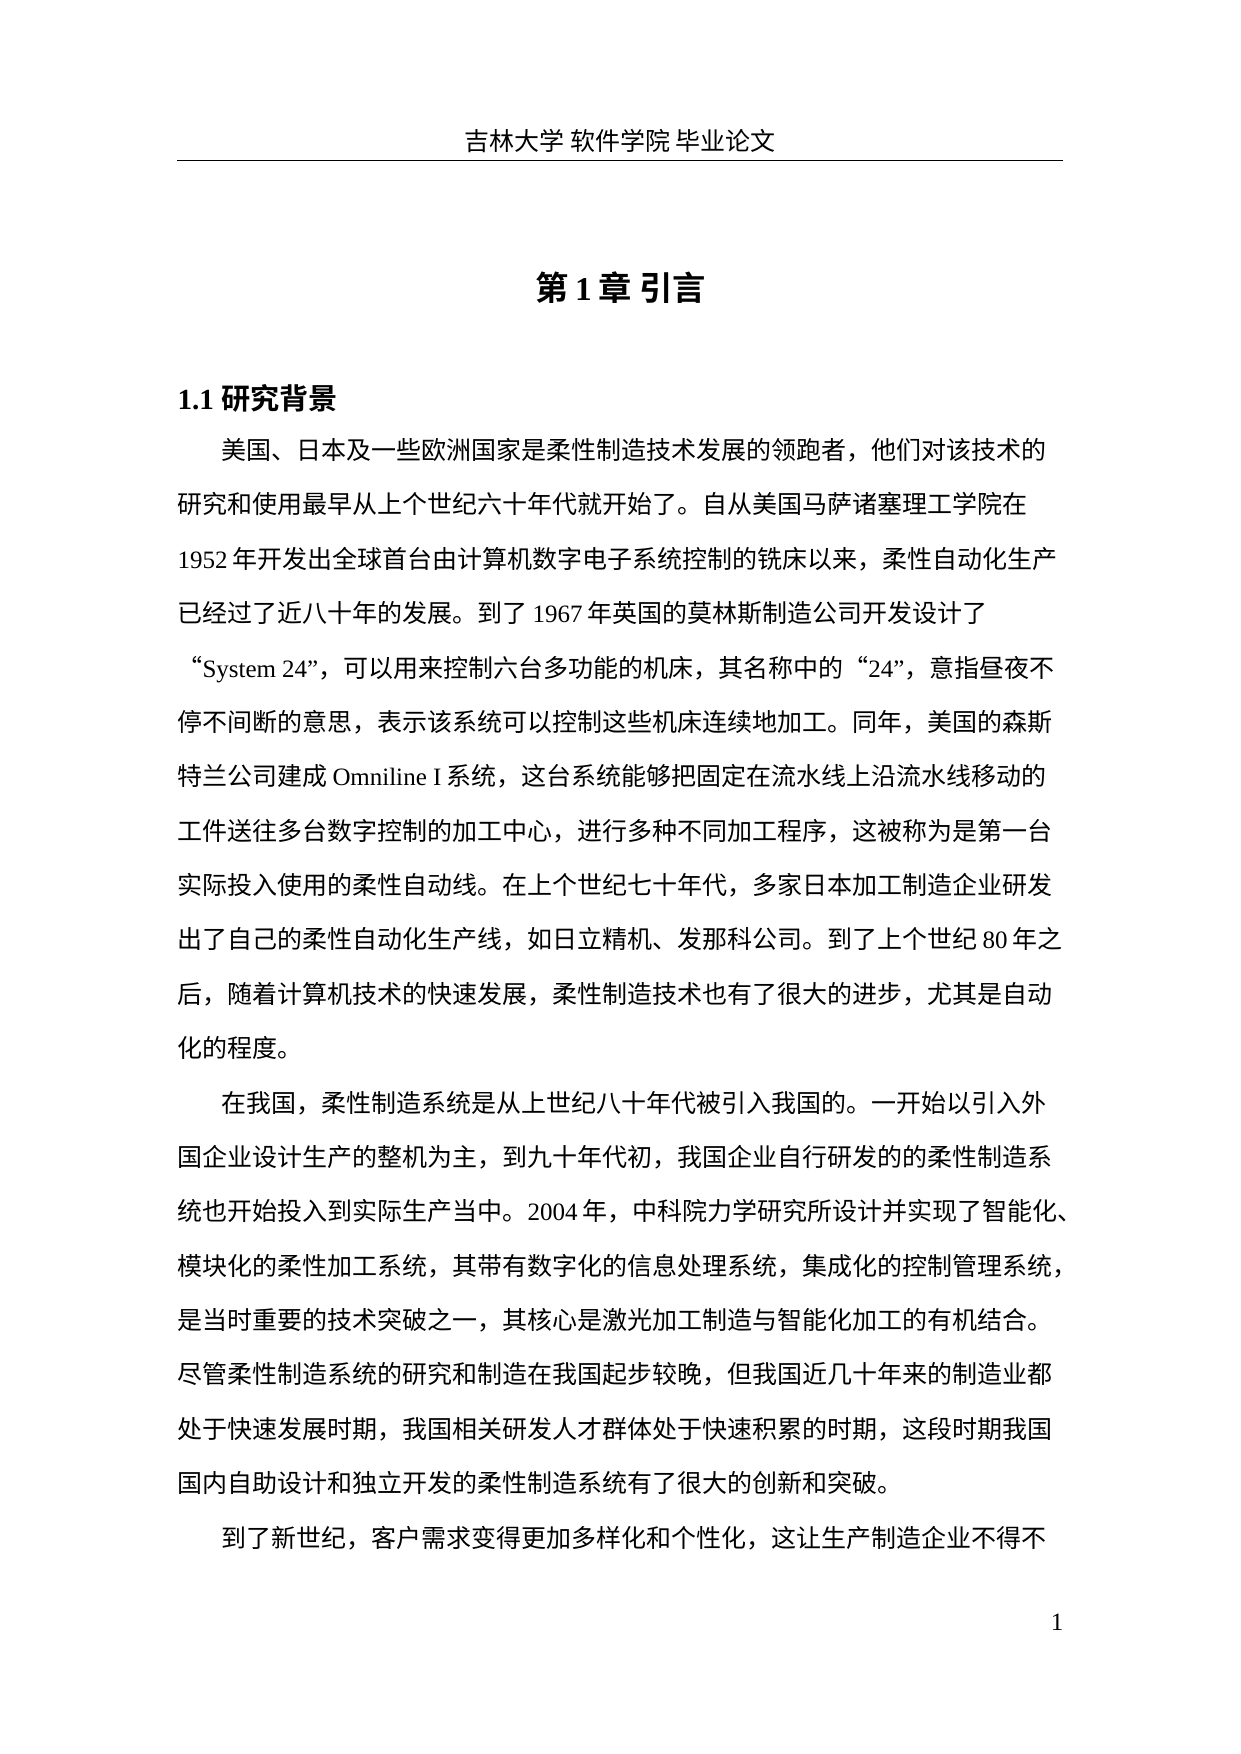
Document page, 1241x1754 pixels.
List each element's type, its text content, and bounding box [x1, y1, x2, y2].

subtitle 1.1 研究背景 [177, 376, 1063, 418]
subtitle 第1章 引言 [177, 261, 1063, 309]
text 美国、日本及一些欧洲国家是柔性制造技术发展的领跑者，他们对该技术的研究和使用最早从上个世纪六十年代就开始了。自从美国马萨诸塞理工学院在1952年开发出全球首台由计算机数字电子系统控制的铣床以来，柔性自动化生产已经过了近八十年的发展。到了1967年英国的莫林斯制造公司开发设计了“System 24”，可以用来控制六台多功能的机床，其名称中的“24”，意指昼夜不停不间断的意思，表示该系统可以控制这些机床连续地加工。同年，美国的森斯特兰公司建成Omniline I系统，这台系统能够把固定在流水线上沿流水线移动的工件送往多台数字控制的加工中心，进行多种不同加工程序，这被称为是第一台实际投入使用的柔性自动线。在上个世纪七十年代，多家日本加工制造企业研发出了自己的柔性自动化生产线，如日立精机、发那科公司。到了上个世纪80年之后，随着计算机技术的快速发展，柔性制造技术也有了很大的进步，尤其是自动化的程度。 在我国，柔性制造系统是从上世纪八十年代被引入我国的。一开始以引入外国企业设计生产的整机为主，到九十年代初，我国企业自行研发的的柔性制造系统也开始投入到实际生产当中。2004年，中科院力学研究所设计并实现了智能化、模块化的柔性加工系统，其带有数字化的信息处理系统，集成化的控制管理系统，是当时重要的技术突破之一，其核心是激光加工制造与智能化加工的有机结合。尽管柔性制造系统的研究和制造在我国起步较晚，但我国近几十年来的制造业都处于快速发展时期，我国相关研发人才群体处于快速积累的时期，这段时期我国国内自助设计和独立开发的柔性制造系统有了很大的创新和突破。 到了新世纪，客户需求变得更加多样化和个性化，这让生产制造企业不得不转变生产模式，必须开发出一种可以开发多品种商品的、生产批量可变的生产模式。而这种生产模式就必须要求生产制造车间极大地提高柔性，来适应复杂多变的产品需求，生产系统的复杂程度也会随之快速增加。生产系统的复杂程度主要体现在：物流任务多、流程变化大、生产混流、转产换线频繁。自动导引车（Automated Guided Vehicle）的自动化、高柔性、高效率和并行作业性可以很好地满足其中的物流需求。一种由多AGV组成的物流系统正在成为实现物流自动化、配送柔性化过程中的关键组件。 [177, 431, 1063, 1554]
